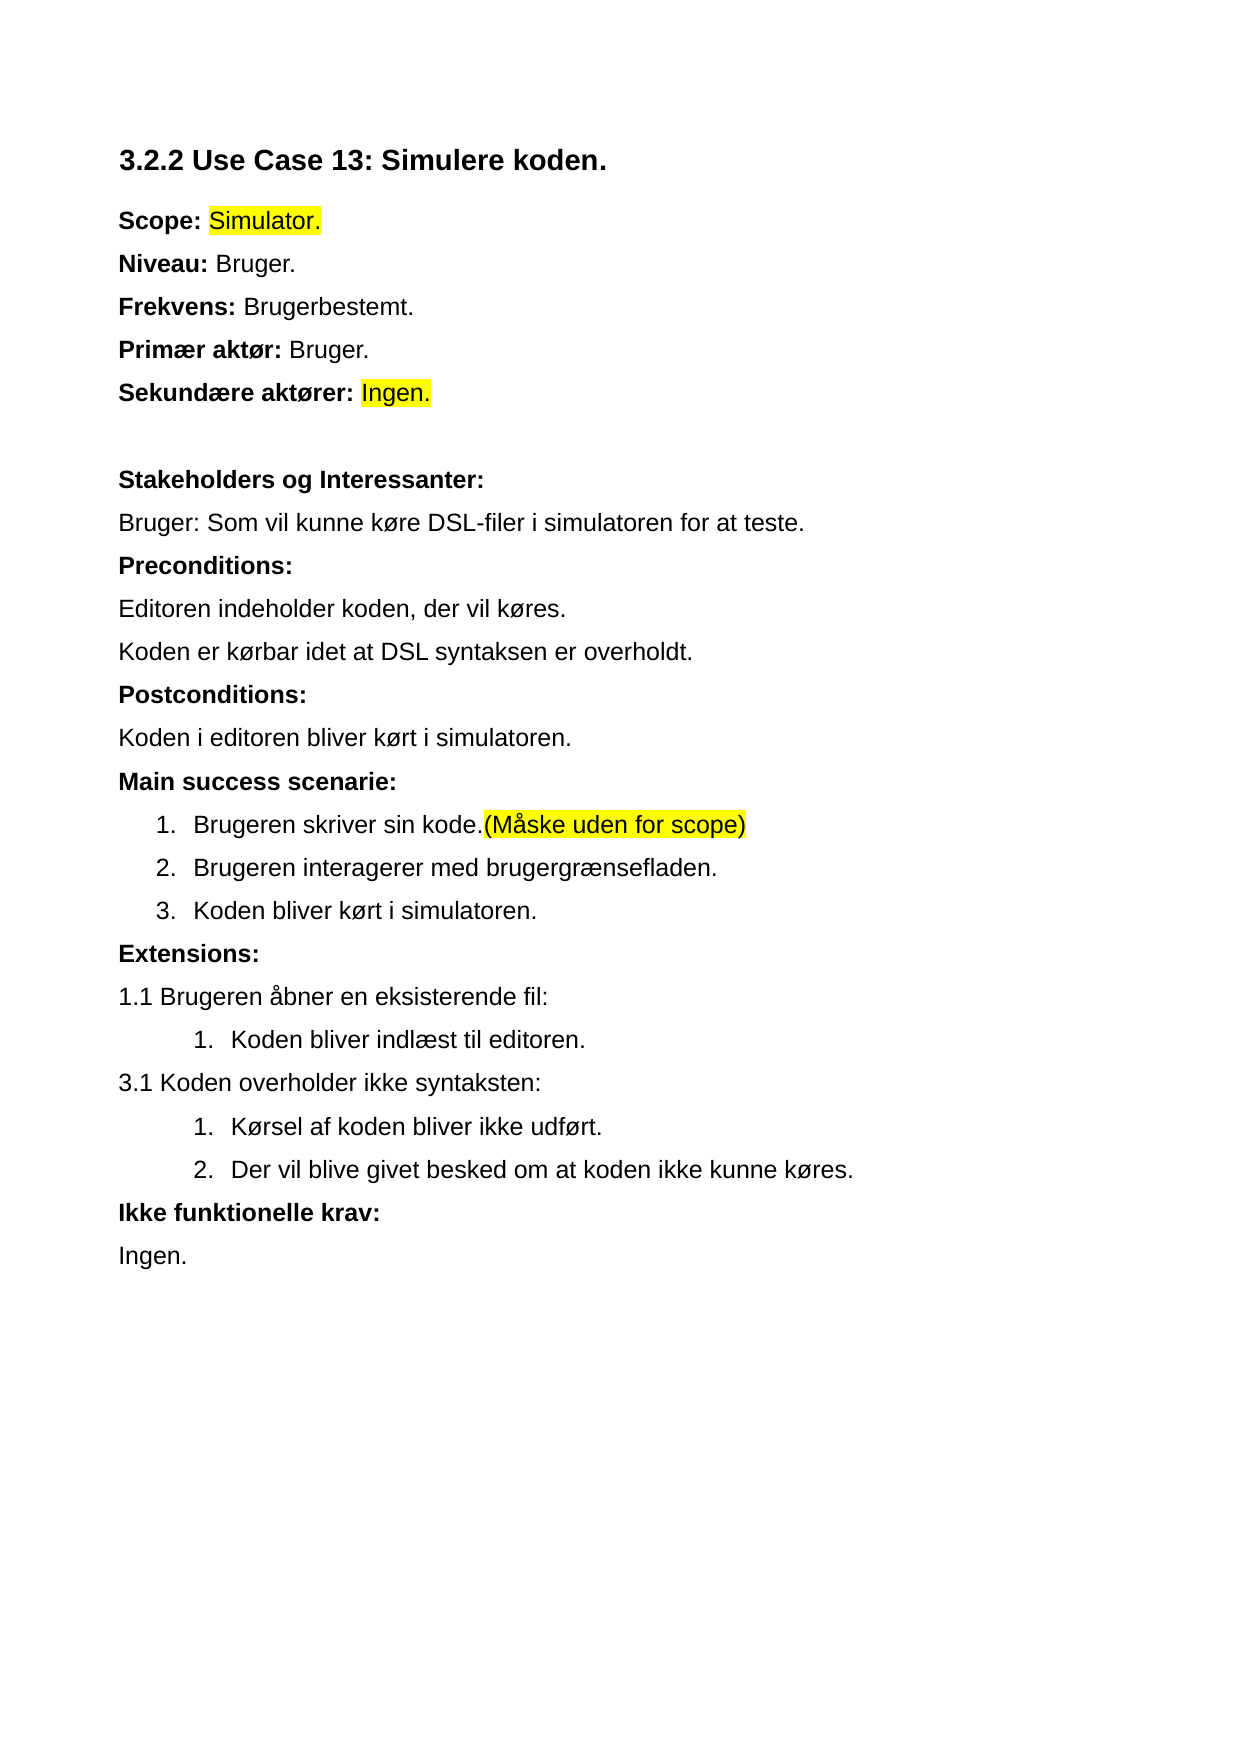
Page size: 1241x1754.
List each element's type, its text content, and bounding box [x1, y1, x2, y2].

text Scope: Simulator. [118, 206, 1122, 235]
text Niveau: Bruger. [118, 249, 1122, 278]
text Primær aktør: Bruger. [118, 335, 1122, 364]
text Koden i editoren bliver kørt i simulatoren. [118, 723, 1122, 752]
list Brugeren skriver sin kode.(Måske uden for scope) [156, 810, 1122, 838]
text Bruger: Som vil kunne køre DSL-filer i simulatoren for at teste. [118, 508, 1122, 537]
text Sekundære aktører: Ingen. [118, 378, 1122, 407]
list Der vil blive givet besked om at koden ikke kunne køres. [193, 1155, 1122, 1183]
list Kørsel af koden bliver ikke udført. [193, 1112, 1122, 1140]
text Ikke funktionelle krav: [118, 1198, 1122, 1227]
text Frekvens: Brugerbestemt. [118, 292, 1122, 321]
text Extensions: [118, 939, 1122, 968]
text Main success scenarie: [118, 767, 1122, 795]
text Stakeholders og Interessanter: [118, 465, 1122, 493]
text Editoren indeholder koden, der vil køres. [118, 594, 1122, 623]
text Koden er kørbar idet at DSL syntaksen er overholdt. [118, 637, 1122, 666]
list Koden bliver kørt i simulatoren. [156, 896, 1122, 925]
text Ingen. [118, 1241, 1122, 1270]
subtitle 3.2.2 Use Case 13: Simulere koden. [119, 143, 1122, 177]
text Postconditions: [118, 680, 1122, 709]
list Koden bliver indlæst til editoren. [193, 1025, 1122, 1054]
list Brugeren interagerer med brugergrænsefladen. [156, 853, 1122, 882]
text 1.1 Brugeren åbner en eksisterende fil: [118, 982, 1122, 1011]
text Preconditions: [118, 551, 1122, 580]
text 3.1 Koden overholder ikke syntaksten: [118, 1068, 1122, 1097]
